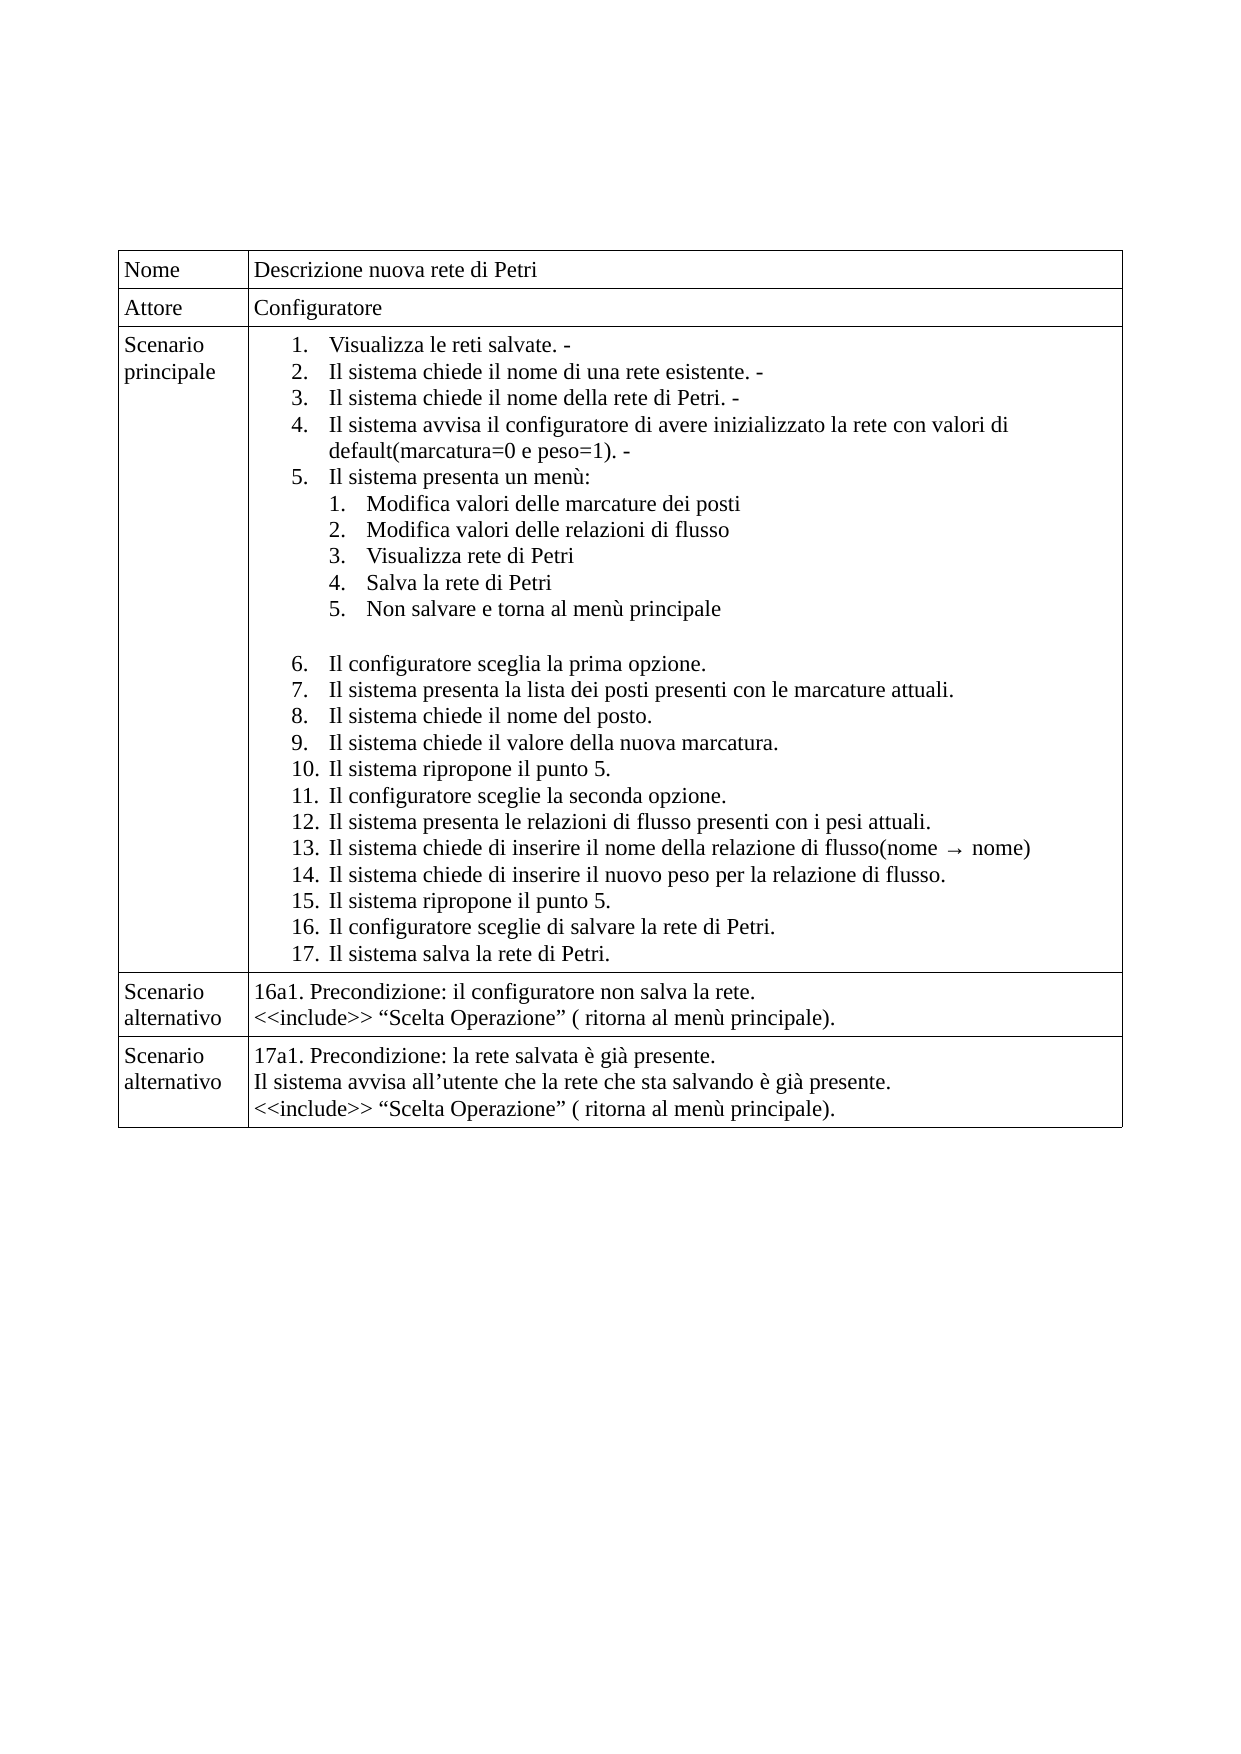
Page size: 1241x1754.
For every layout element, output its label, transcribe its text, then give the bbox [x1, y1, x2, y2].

table_cell Visualizza le reti salvate. - Il sistema chiede il nome di una rete esistente. - Il sistema chiede il nome della rete di Petri. - Il sistema avvisa il configuratore di avere inizializzato la rete con valori di default(marcatura=0 e peso=1). - Il sistema presenta un menù: Modifica valori delle marcature dei posti Modifica valori delle relazioni di flusso Visualizza rete di Petri Salva la rete di Petri Non salvare e torna al menù principale Il configuratore sceglia la prima opzione. Il sistema presenta la lista dei posti presenti con le marcature attuali. Il sistema chiede il nome del posto. Il sistema chiede il valore della nuova marcatura. Il sistema ripropone il punto 5. Il configuratore sceglie la seconda opzione. Il sistema presenta le relazioni di flusso presenti con i pesi attuali. Il sistema chiede di inserire il nome della relazione di flusso(nome → nome) Il sistema chiede di inserire il nuovo peso per la relazione di flusso. Il sistema ripropone il punto 5. Il configuratore sceglie di salvare la rete di Petri. Il sistema salva la rete di Petri. [249, 327, 1122, 972]
table_cell Scenario alternativo [119, 1037, 248, 1127]
table_cell Attore [119, 289, 248, 326]
table_cell Scenario alternativo [119, 973, 248, 1036]
table_cell 17a1. Precondizione: la rete salvata è già presente. Il sistema avvisa all’utente che la rete che sta salvando è già presente. <<include>> “Scelta Operazione” ( ritorna al menù principale). [249, 1037, 1122, 1127]
table_cell Scenario principale [119, 327, 248, 972]
table_header Nome [119, 251, 248, 288]
table_cell Configuratore [249, 289, 1122, 326]
table_header Descrizione nuova rete di Petri [249, 251, 1122, 288]
table_cell 16a1. Precondizione: il configuratore non salva la rete. <<include>> “Scelta Operazione” ( ritorna al menù principale). [249, 973, 1122, 1036]
